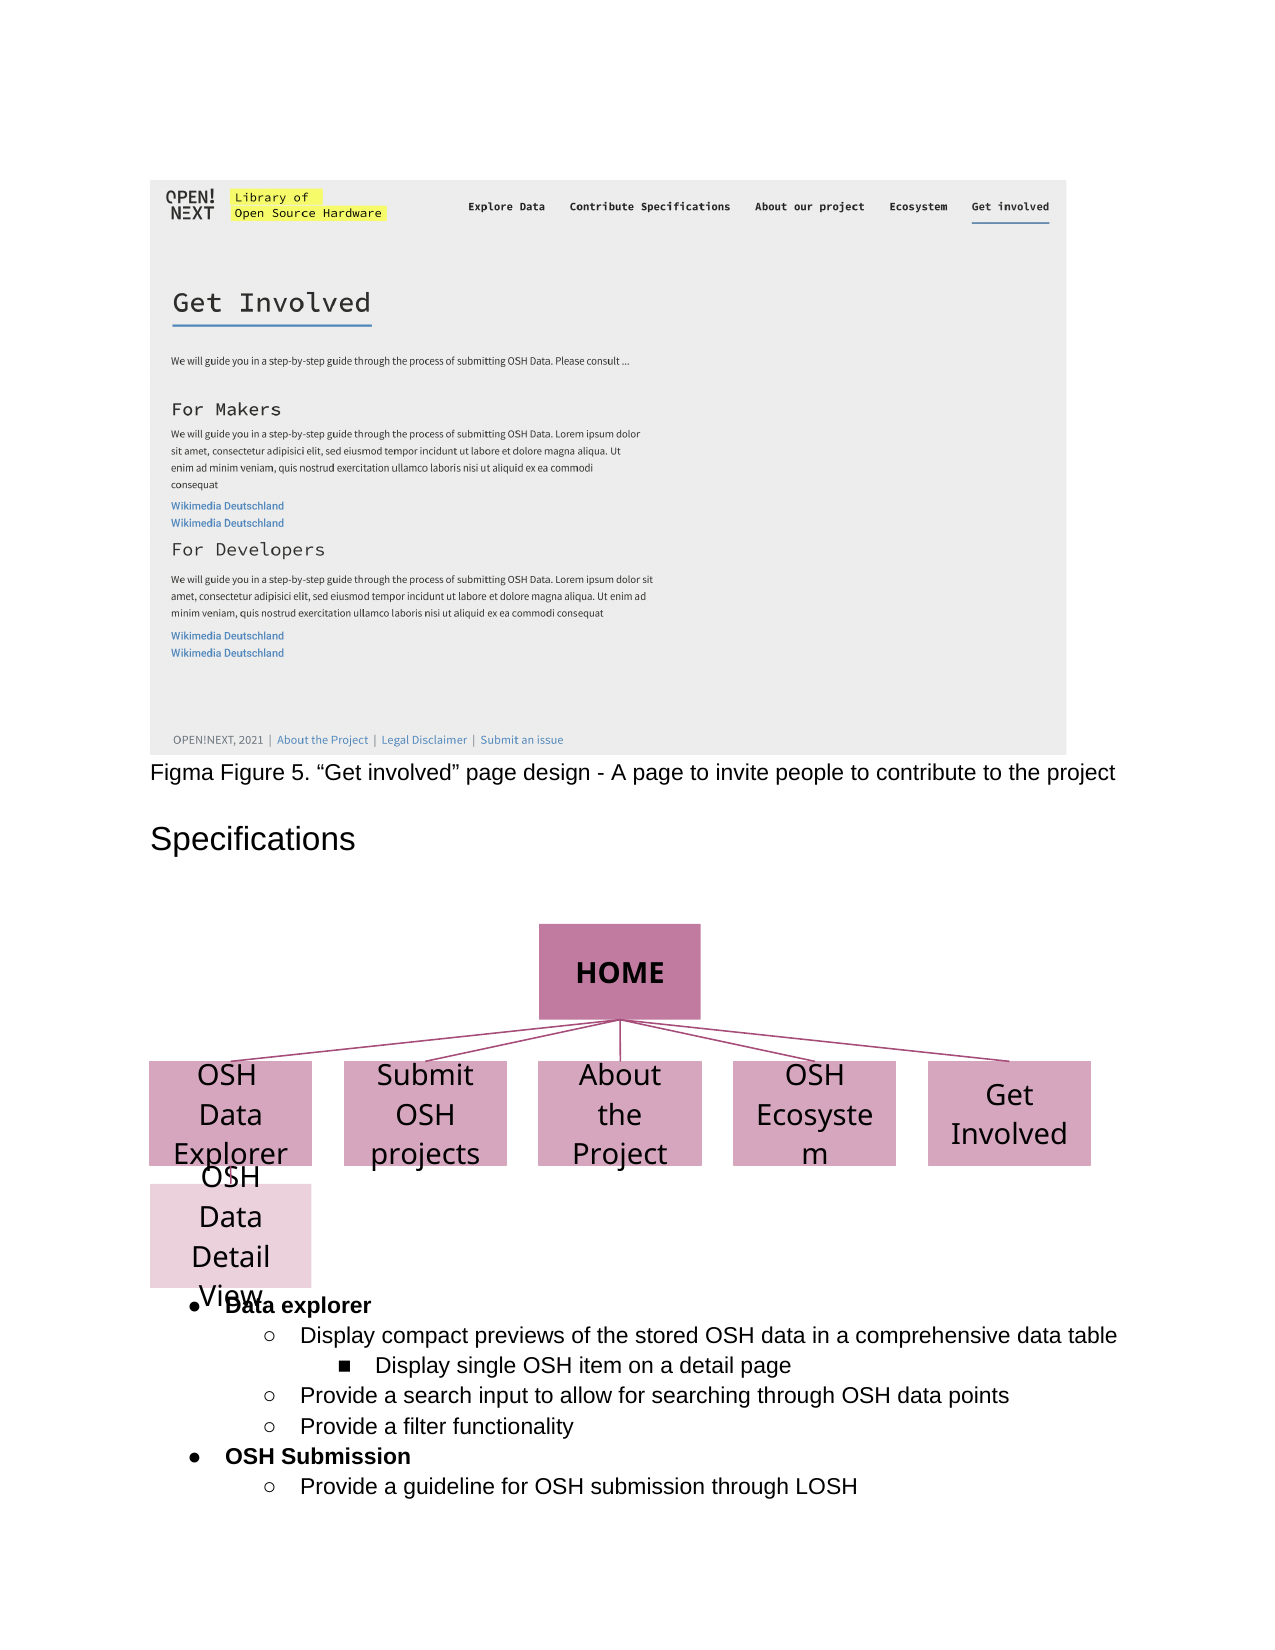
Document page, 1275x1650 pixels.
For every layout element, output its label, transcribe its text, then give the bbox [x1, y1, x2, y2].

list Data explorer [187, 1292, 1125, 1318]
text Specifications [150, 819, 1125, 858]
list Provide a search input to allow for searching through OSH data points [262, 1382, 1125, 1409]
list Display single OSH item on a detail page [337, 1352, 1125, 1379]
list OSH Submission [187, 1443, 1125, 1469]
list Display compact previews of the stored OSH data in a comprehensive data table [262, 1322, 1125, 1348]
text Figma Figure 5. “Get involved” page design - A page to invite people to contribute to the project [150, 759, 1125, 785]
list Provide a filter functionality [262, 1413, 1125, 1439]
picture [150, 180, 1067, 755]
list Provide a guideline for OSH submission through LOSH [262, 1473, 1125, 1499]
